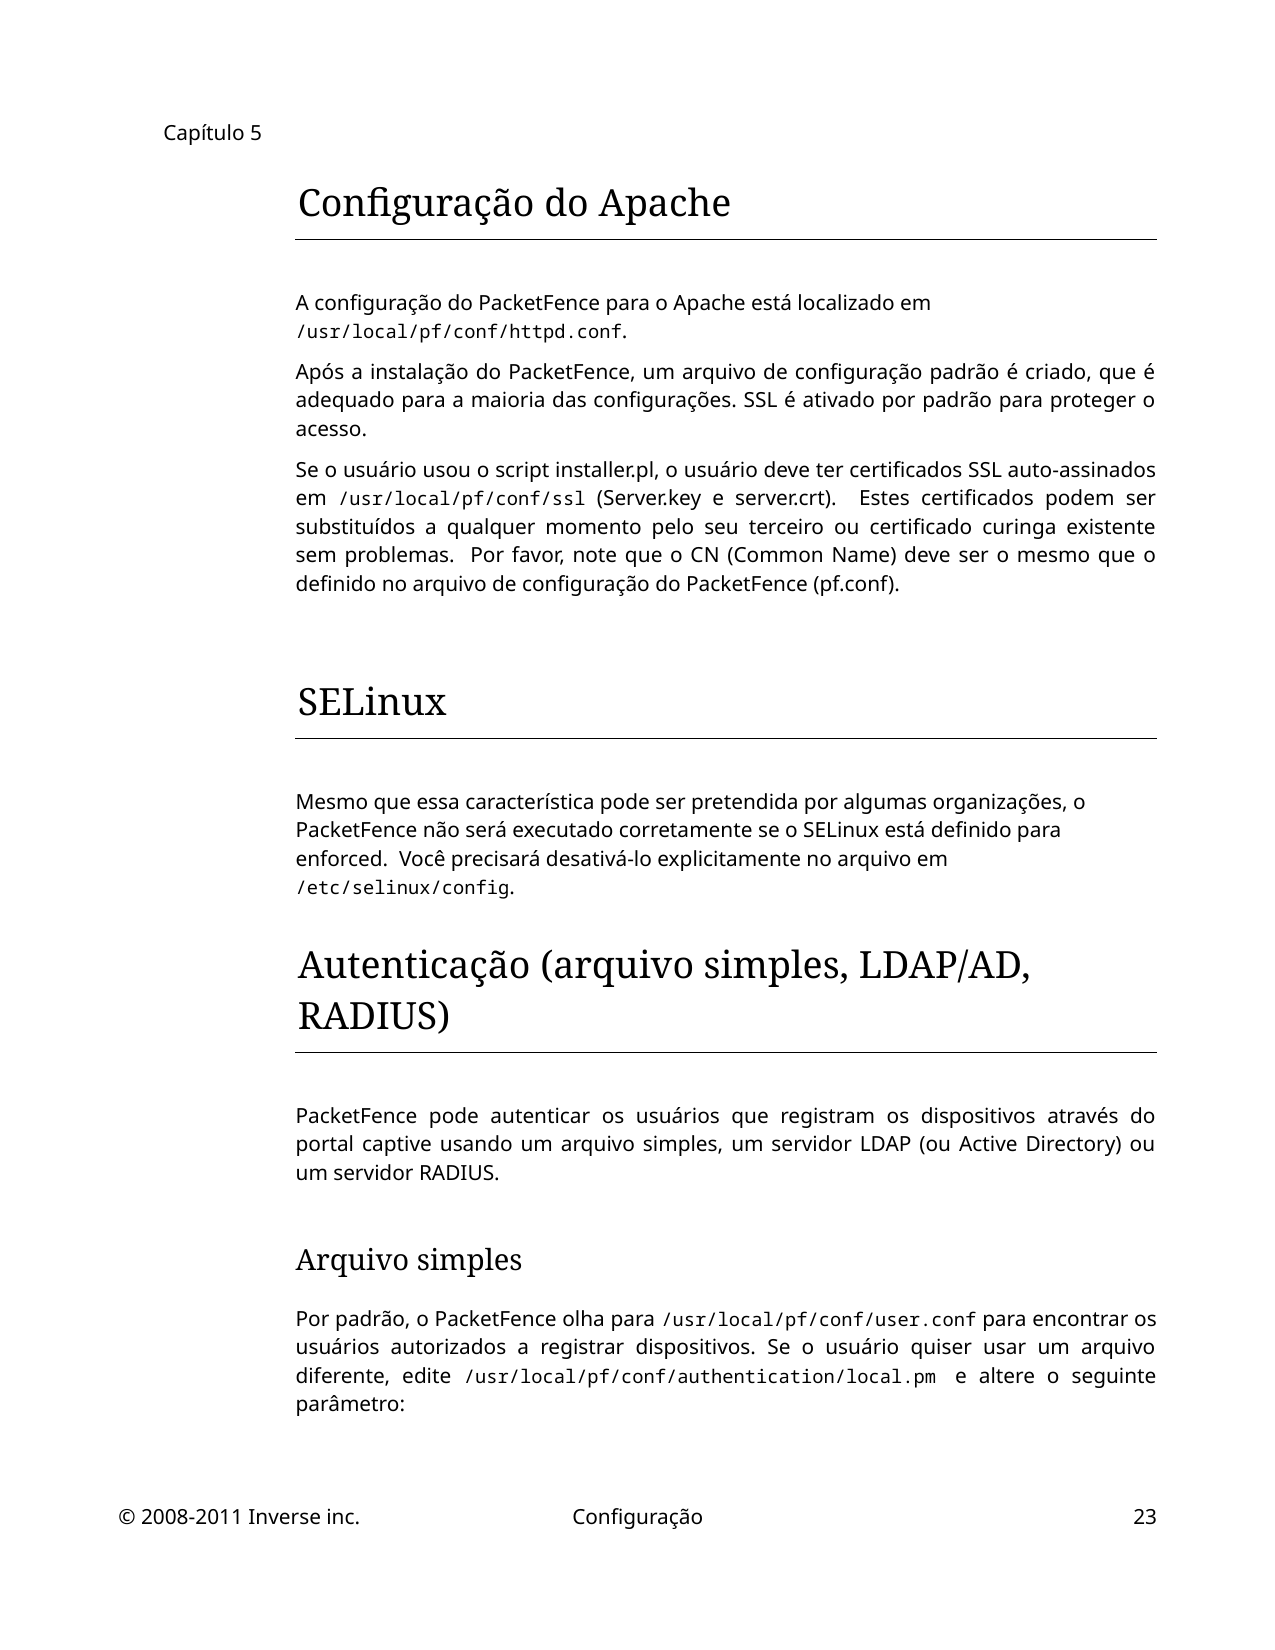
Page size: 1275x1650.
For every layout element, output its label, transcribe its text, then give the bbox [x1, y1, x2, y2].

text Após a instalação do PacketFence, um arquivo de configuração padrão é criado, que é adequado para a maioria das configurações. SSL é ativado por padrão para proteger o acesso. [295, 357, 1157, 442]
subtitle SELinux [295, 675, 1157, 738]
text Mesmo que essa característica pode ser pretendida por algumas organizações, o PacketFence não será executado corretamente se o SELinux está definido para enforced. Você precisará desativá-lo explicitamente no arquivo em /etc/selinux/config. [295, 787, 1157, 901]
text A configuração do PacketFence para o Apache está localizado em /usr/local/pf/conf/httpd.conf. [295, 288, 1157, 344]
subtitle Arquivo simples [295, 1239, 1157, 1279]
subtitle Configuração do Apache [295, 176, 1157, 239]
subtitle Autenticação (arquivo simples, LDAP/AD, RADIUS) [295, 938, 1157, 1052]
text PacketFence pode autenticar os usuários que registram os dispositivos através do portal captive usando um arquivo simples, um servidor LDAP (ou Active Directory) ou um servidor RADIUS. [295, 1101, 1157, 1186]
text Se o usuário usou o script installer.pl, o usuário deve ter certificados SSL auto-assinados em /usr/local/pf/conf/ssl (Server.key e server.crt). Estes certificados podem ser substituídos a qualquer momento pelo seu terceiro ou certificado curinga existente sem problemas. Por favor, note que o CN (Common Name) deve ser o mesmo que o definido no arquivo de configuração do PacketFence (pf.conf). [295, 455, 1157, 597]
text Por padrão, o PacketFence olha para /usr/local/pf/conf/user.conf para encontrar os usuários autorizados a registrar dispositivos. Se o usuário quiser usar um arquivo diferente, edite /usr/local/pf/conf/authentication/local.pm e altere o seguinte parâmetro: [295, 1304, 1157, 1418]
